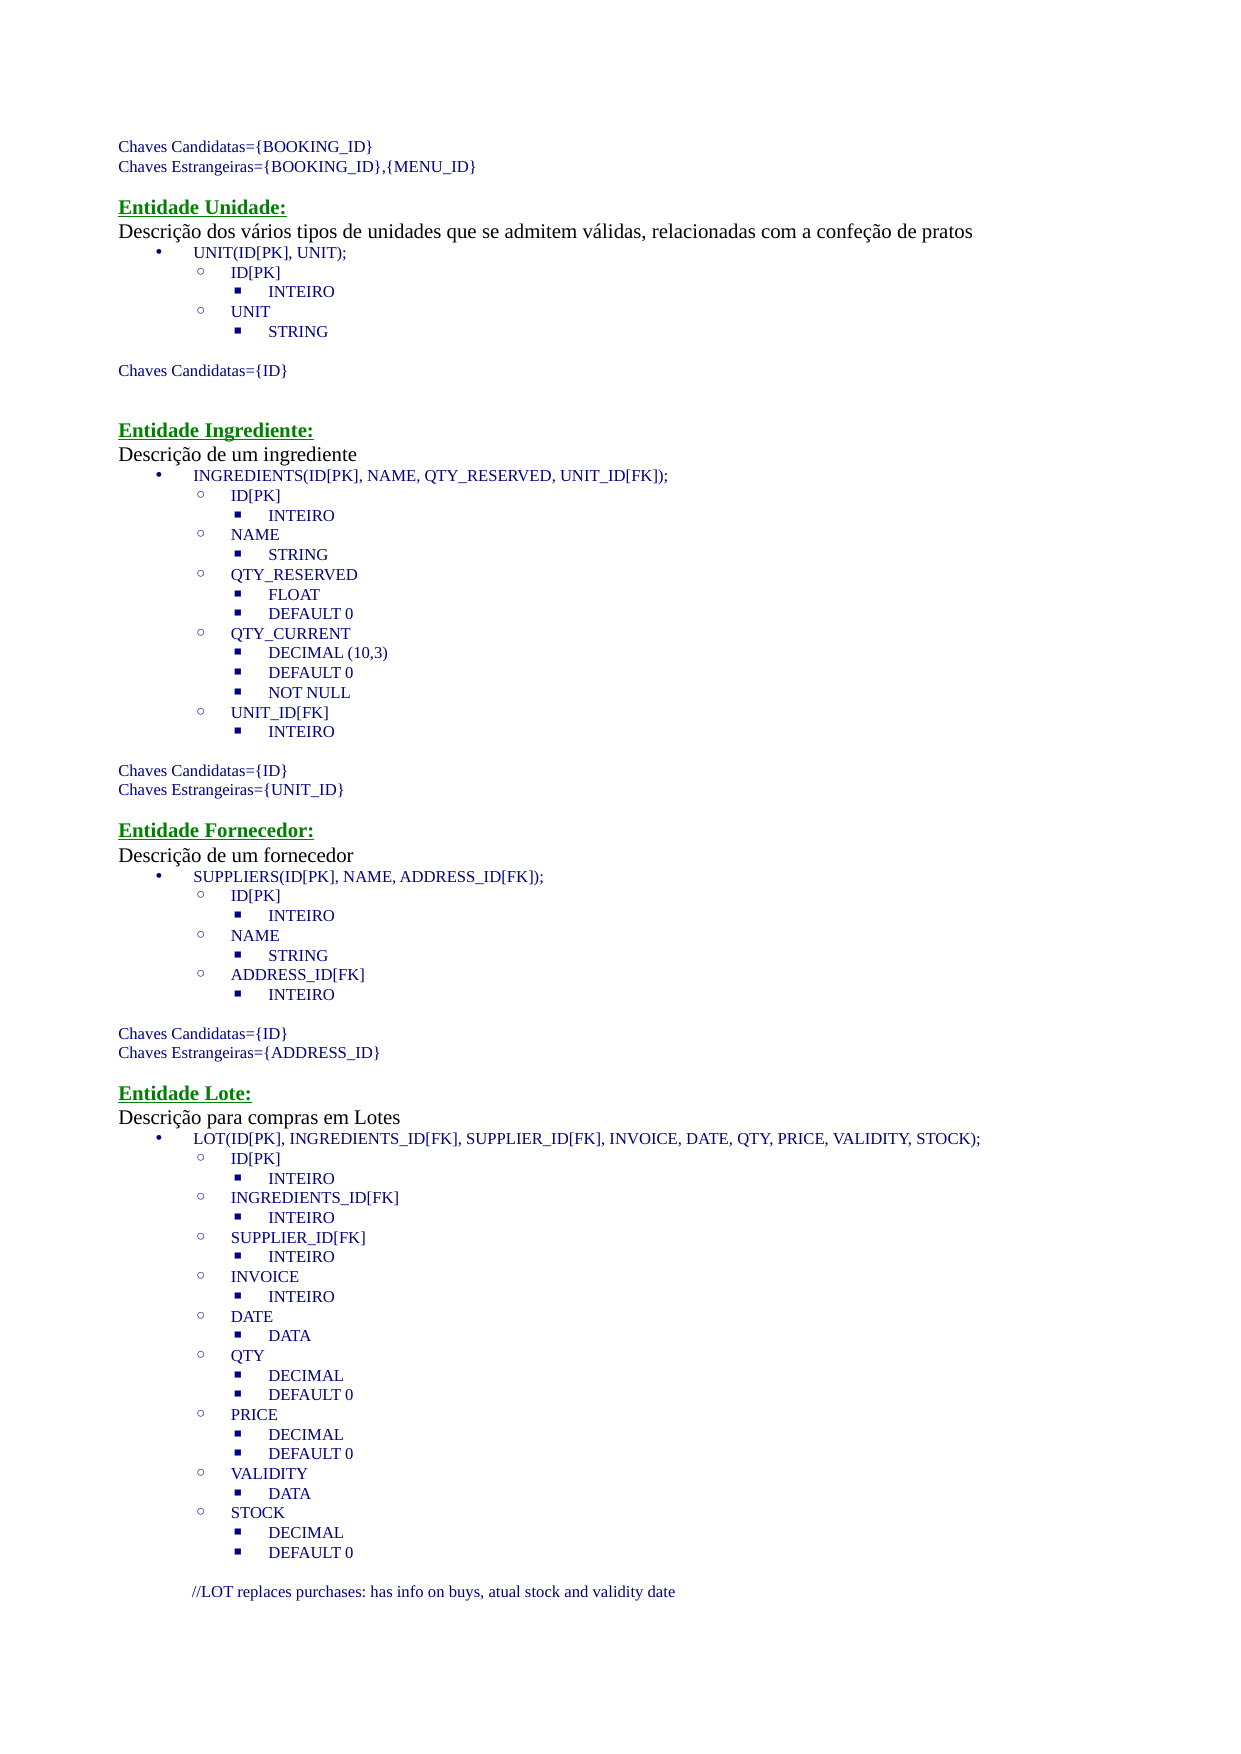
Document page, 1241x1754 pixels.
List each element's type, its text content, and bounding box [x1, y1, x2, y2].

text Descrição de um fornecedor [118, 842, 1122, 867]
list DEFAULT 0 [231, 1385, 1122, 1405]
list DEFAULT 0 [231, 663, 1122, 683]
list INTEIRO [231, 1247, 1122, 1267]
text Chaves Candidatas={ID} [118, 1023, 1122, 1043]
list UNIT [193, 302, 1122, 322]
list INTEIRO [231, 1208, 1122, 1228]
list PRICE [193, 1405, 1122, 1424]
list STRING [231, 322, 1122, 341]
list QTY [193, 1346, 1122, 1365]
list INTEIRO [231, 985, 1122, 1004]
list STRING [231, 545, 1122, 564]
list STRING [231, 945, 1122, 965]
list ID[PK] [193, 886, 1122, 906]
list DECIMAL [231, 1523, 1122, 1543]
text Entidade Unidade: [118, 195, 1122, 219]
list DEFAULT 0 [231, 1444, 1122, 1464]
list NAME [193, 525, 1122, 545]
list ID[PK] [193, 486, 1122, 506]
list UNIT_ID[FK] [193, 702, 1122, 722]
text //LOT replaces purchases: has info on buys, atual stock and validity date [118, 1581, 1122, 1601]
list DEFAULT 0 [231, 604, 1122, 624]
list SUPPLIERS(ID[PK], NAME, ADDRESS_ID[FK]); [156, 867, 1122, 886]
list ID[PK] [193, 1149, 1122, 1168]
text Chaves Candidatas={ID} [118, 361, 1122, 380]
list DEFAULT 0 [231, 1543, 1122, 1562]
list DECIMAL [231, 1365, 1122, 1385]
list LOT(ID[PK], INGREDIENTS_ID[FK], SUPPLIER_ID[FK], INVOICE, DATE, QTY, PRICE, VALIDITY, STOCK); [156, 1129, 1122, 1149]
text Chaves Candidatas={BOOKING_ID} [118, 137, 1122, 156]
text Descrição de um ingrediente [118, 442, 1122, 466]
list NAME [193, 926, 1122, 945]
list QTY_CURRENT [193, 624, 1122, 643]
list UNIT(ID[PK], UNIT); [156, 243, 1122, 263]
list DECIMAL (10,3) [231, 643, 1122, 663]
list ADDRESS_ID[FK] [193, 965, 1122, 985]
list FLOAT [231, 584, 1122, 604]
list INGREDIENTS(ID[PK], NAME, QTY_RESERVED, UNIT_ID[FK]); [156, 466, 1122, 486]
list DATE [193, 1306, 1122, 1326]
text Chaves Estrangeiras={BOOKING_ID},{MENU_ID} [118, 156, 1122, 176]
text Entidade Fornecedor: [118, 818, 1122, 842]
text Descrição dos vários tipos de unidades que se admitem válidas, relacionadas com a confeção de pratos [118, 219, 1122, 243]
list INTEIRO [231, 282, 1122, 302]
list INVOICE [193, 1267, 1122, 1287]
list VALIDITY [193, 1464, 1122, 1483]
list INTEIRO [231, 722, 1122, 742]
list DATA [231, 1326, 1122, 1346]
text Chaves Estrangeiras={UNIT_ID} [118, 780, 1122, 799]
text Entidade Ingrediente: [118, 418, 1122, 442]
list STOCK [193, 1503, 1122, 1523]
text Entidade Lote: [118, 1081, 1122, 1105]
text Chaves Estrangeiras={ADDRESS_ID} [118, 1043, 1122, 1062]
text Descrição para compras em Lotes [118, 1105, 1122, 1129]
list INTEIRO [231, 906, 1122, 926]
list DATA [231, 1483, 1122, 1503]
text Chaves Candidatas={ID} [118, 761, 1122, 780]
list DECIMAL [231, 1424, 1122, 1444]
list NOT NULL [231, 683, 1122, 702]
list QTY_RESERVED [193, 564, 1122, 584]
list INTEIRO [231, 1168, 1122, 1188]
list INGREDIENTS_ID[FK] [193, 1188, 1122, 1208]
list INTEIRO [231, 1287, 1122, 1306]
list INTEIRO [231, 506, 1122, 525]
list ID[PK] [193, 263, 1122, 282]
list SUPPLIER_ID[FK] [193, 1228, 1122, 1247]
